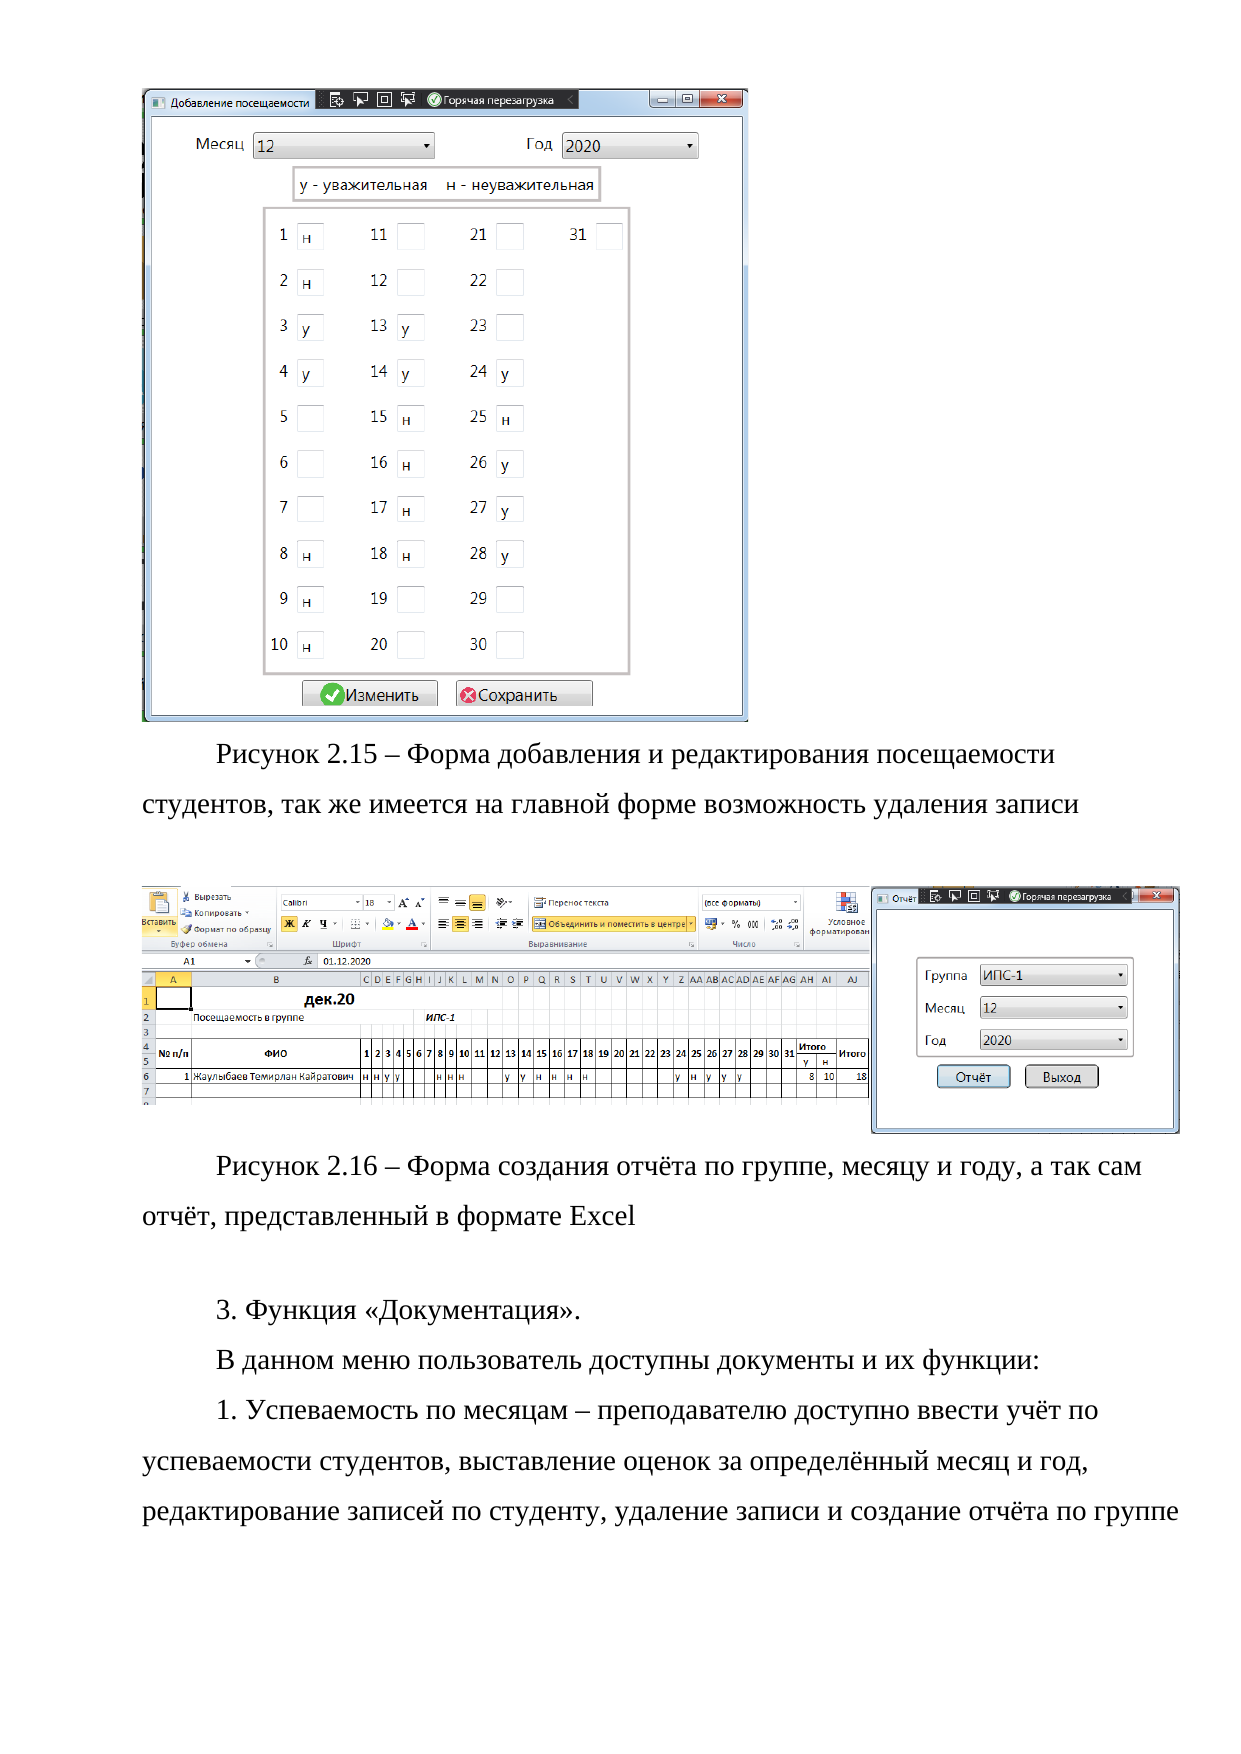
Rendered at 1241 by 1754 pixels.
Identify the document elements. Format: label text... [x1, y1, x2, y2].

text В данном меню пользователь доступны документы и их функции: [142, 1342, 1181, 1376]
text Рисунок 2.16 – Форма создания отчёта по группе, месяцу и году, а так сам отчёт, представленный в формате Excel [142, 1148, 1181, 1232]
text 3. Функция «Документация». [142, 1292, 1181, 1325]
text 1. Успеваемость по месяцам – преподавателю доступно ввести учёт по успеваемости студентов, выставление оценок за определённый месяц и год, редактирование записей по студенту, удаление записи и создание отчёта по группе [142, 1392, 1181, 1527]
text Рисунок 2.15 – Форма добавления и редактирования посещаемости студентов, так же имеется на главной форме возможность удаления записи [142, 736, 1181, 820]
